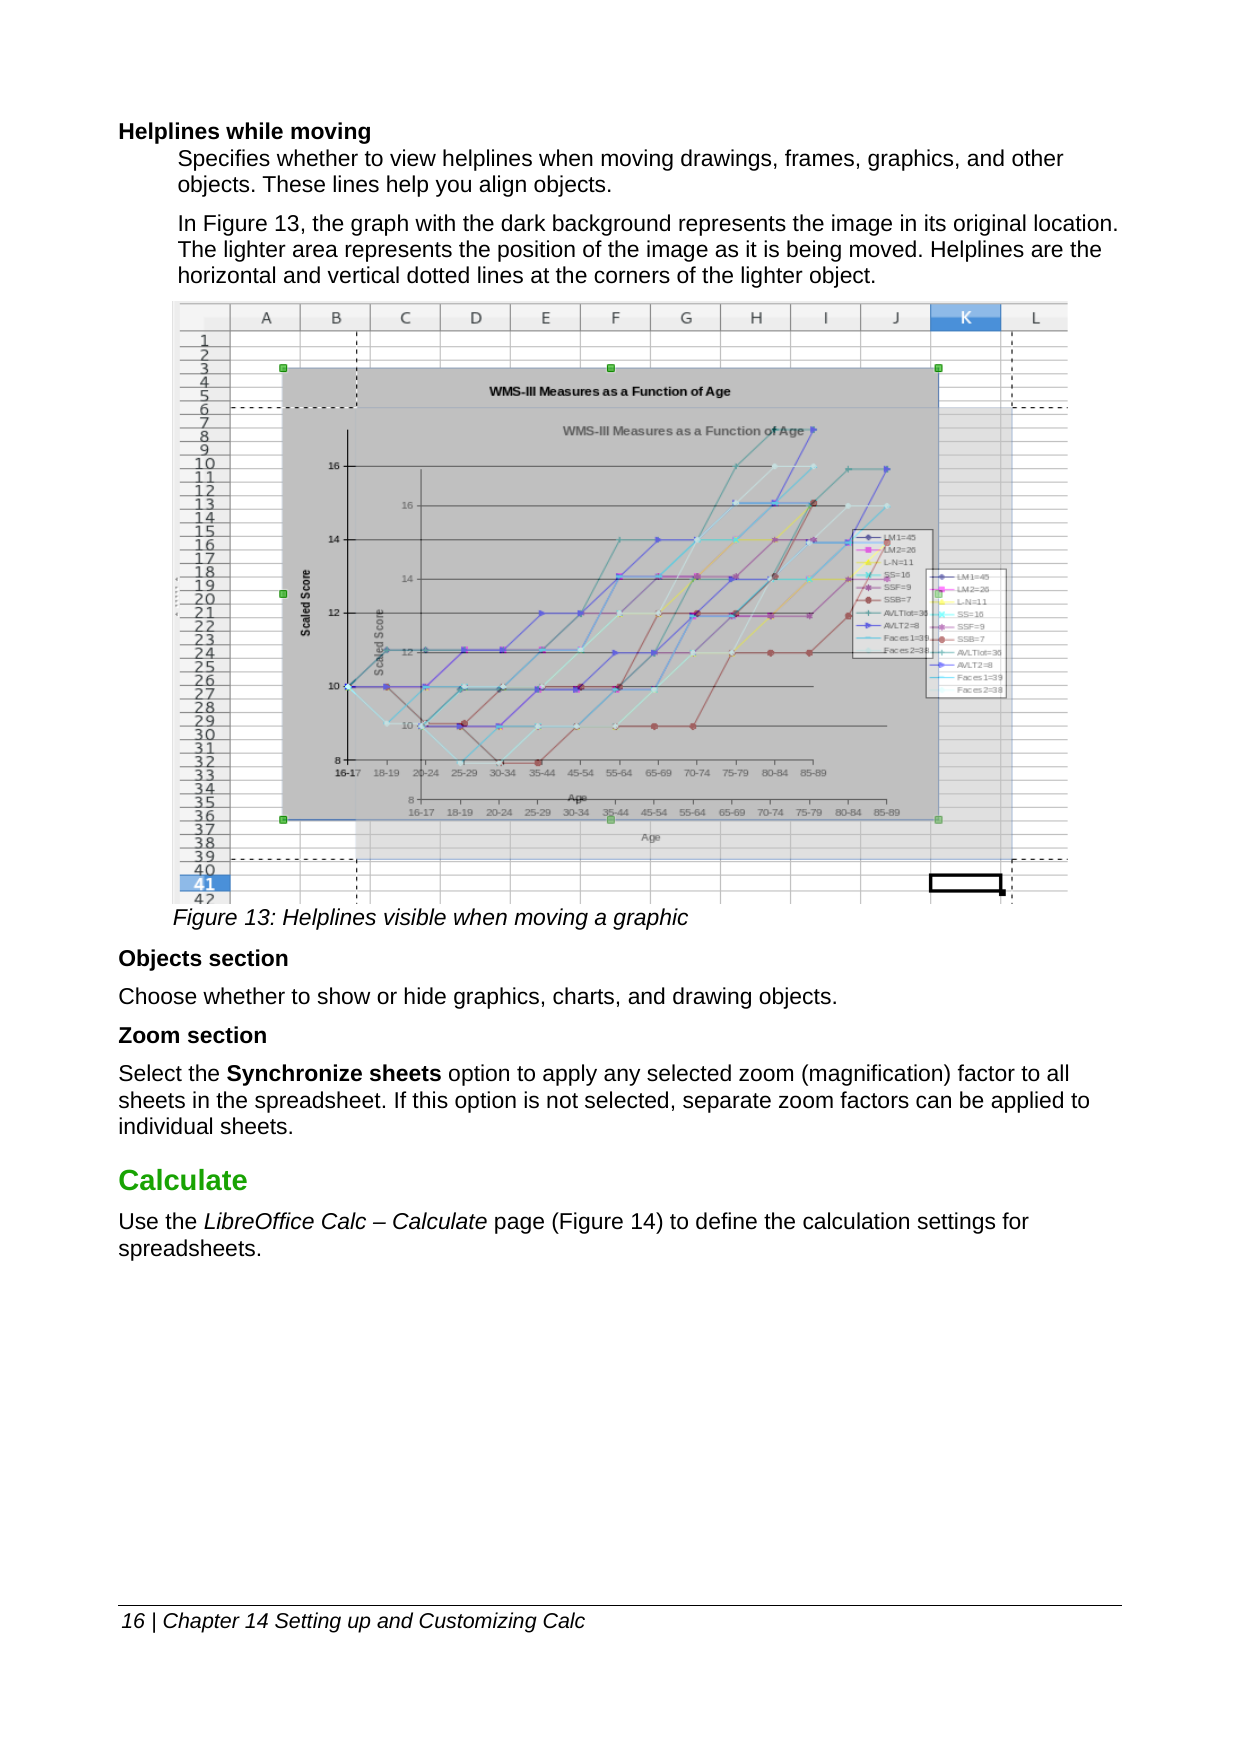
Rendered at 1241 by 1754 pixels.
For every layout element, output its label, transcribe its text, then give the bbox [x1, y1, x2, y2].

text Figure 13: Helplines visible when moving a graphic [173, 904, 1067, 930]
text Choose whether to show or hide graphics, charts, and drawing objects. [118, 983, 1122, 1009]
text In Figure 13, the graph with the dark background represents the image in its original location. The lighter area represents the position of the image as it is being moved. Helplines are the horizontal and vertical dotted lines at the corners of the lighter object. [177, 210, 1122, 289]
text Use the LibreOffice Calc – Calculate page (Figure 14) to define the calculation settings for spreadsheets. [118, 1208, 1122, 1261]
text Zoom section [118, 1022, 1122, 1048]
text Specifies whether to view helplines when moving drawings, frames, graphics, and other objects. These lines help you align objects. [177, 144, 1122, 197]
text Objects section [118, 945, 1122, 971]
text Helplines while moving [118, 118, 1122, 144]
picture [172, 301, 1068, 904]
text Select the Synchronize sheets option to apply any selected zoom (magnification) factor to all sheets in the spreadsheet. If this option is not selected, separate zoom factors can be applied to individual sheets. [118, 1060, 1122, 1139]
subtitle Calculate [118, 1163, 1122, 1196]
